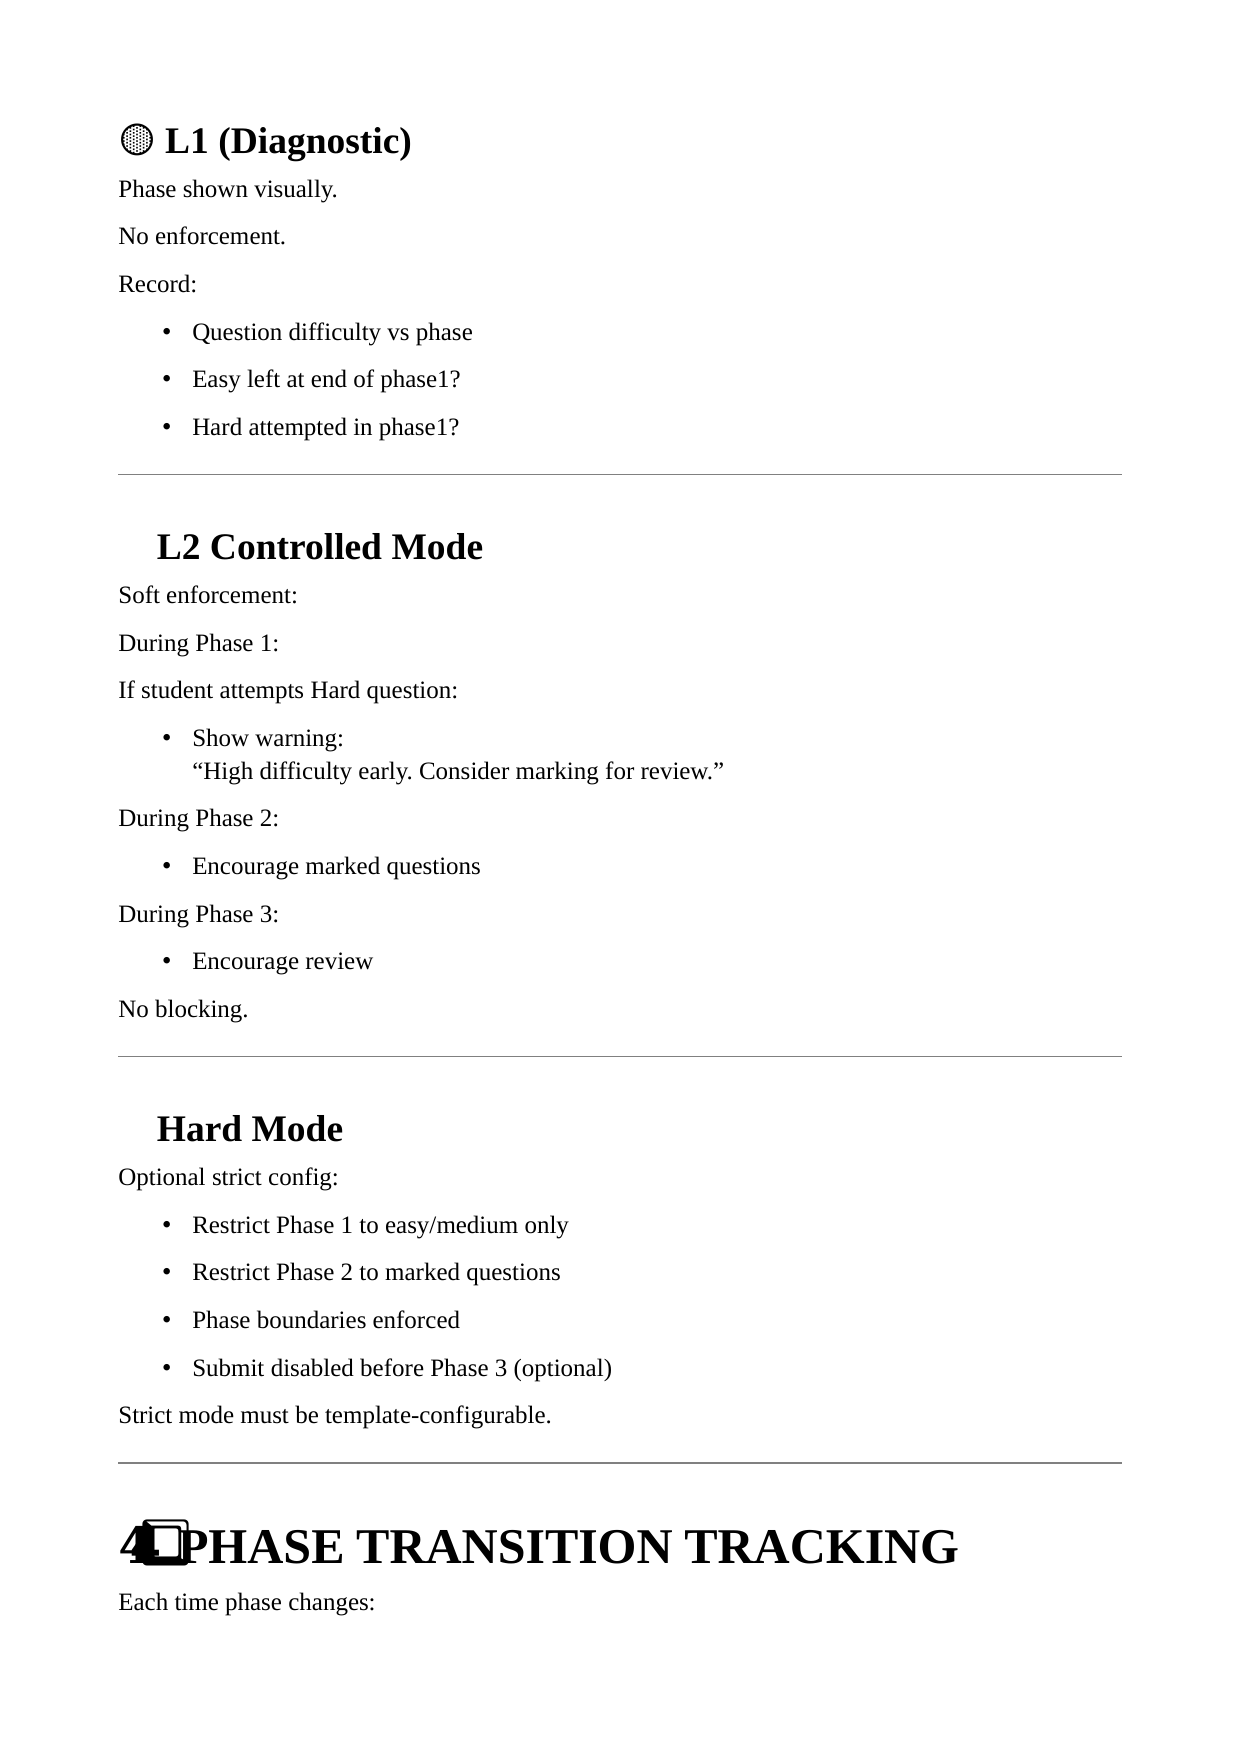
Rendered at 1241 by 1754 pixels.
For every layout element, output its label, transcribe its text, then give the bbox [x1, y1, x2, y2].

subtitle 🔴 Hard Mode [118, 1107, 1122, 1150]
list Encourage marked questions [162, 851, 1122, 880]
list Show warning: “High difficulty early. Consider marking for review.” [162, 723, 1122, 785]
subtitle 🔵 L2 Controlled Mode [118, 524, 1122, 568]
list Hard attempted in phase1? [162, 412, 1122, 441]
text No enforcement. [118, 221, 1122, 250]
subtitle 🟡 L1 (Diagnostic) [118, 118, 1122, 161]
list Phase boundaries enforced [162, 1305, 1122, 1334]
text During Phase 2: [118, 803, 1122, 832]
list Encourage review [162, 946, 1122, 975]
text Phase shown visually. [118, 174, 1122, 202]
list Question difficulty vs phase [162, 317, 1122, 345]
list Restrict Phase 1 to easy/medium only [162, 1210, 1122, 1239]
text Soft enforcement: [118, 580, 1122, 609]
text No blocking. [118, 994, 1122, 1023]
text Strict mode must be template-configurable. [118, 1400, 1122, 1429]
list Restrict Phase 2 to marked questions [162, 1257, 1122, 1286]
text Record: [118, 269, 1122, 298]
list Submit disabled before Phase 3 (optional) [162, 1353, 1122, 1381]
text During Phase 3: [118, 899, 1122, 927]
text Optional strict config: [118, 1162, 1122, 1191]
text During Phase 1: [118, 628, 1122, 656]
subtitle 🧭 4️⃣ PHASE TRANSITION TRACKING [118, 1517, 1122, 1575]
text If student attempts Hard question: [118, 675, 1122, 704]
list Easy left at end of phase1? [162, 364, 1122, 393]
text Each time phase changes: [118, 1587, 1122, 1616]
